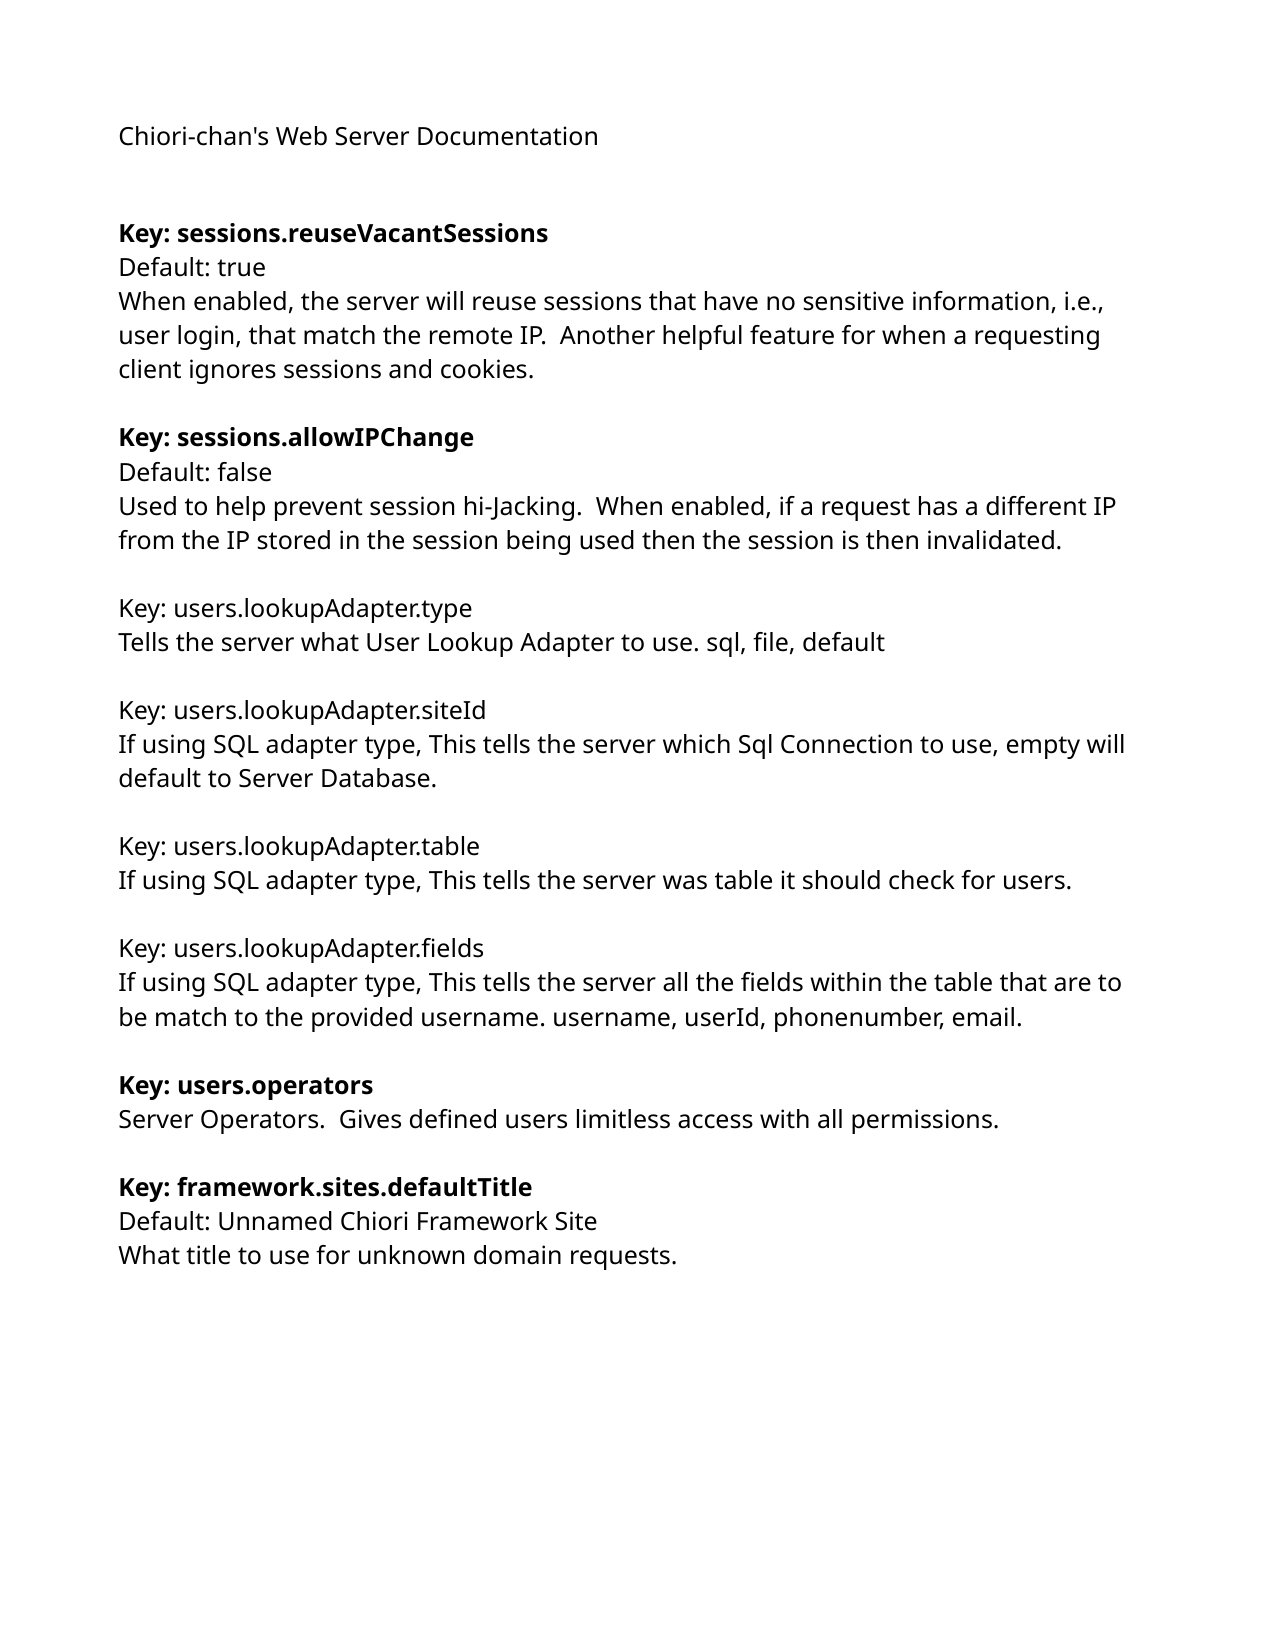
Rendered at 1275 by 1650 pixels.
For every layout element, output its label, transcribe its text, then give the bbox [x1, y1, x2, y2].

text Default: Unnamed Chiori Framework Site [118, 1203, 1157, 1238]
text What title to use for unknown domain requests. [118, 1238, 1157, 1272]
text Key: framework.sites.defaultTitle [118, 1169, 1157, 1203]
text Key: users.lookupAdapter.type [118, 590, 1157, 624]
text Key: users.lookupAdapter.siteId [118, 693, 1157, 727]
text Used to help prevent session hi-Jacking. When enabled, if a request has a different IP from the IP stored in the session being used then the session is then invalidated. [118, 488, 1157, 556]
text Default: true [118, 250, 1157, 284]
text Tells the server what User Lookup Adapter to use. sql, file, default [118, 624, 1157, 658]
text Key: users.lookupAdapter.fields [118, 931, 1157, 965]
text Key: sessions.reuseVacantSessions [118, 216, 1157, 250]
text When enabled, the server will reuse sessions that have no sensitive information, i.e., user login, that match the remote IP. Another helpful feature for when a requesting client ignores sessions and cookies. [118, 284, 1157, 386]
text Key: users.lookupAdapter.table [118, 829, 1157, 863]
text If using SQL adapter type, This tells the server was table it should check for users. [118, 863, 1157, 897]
text If using SQL adapter type, This tells the server which Sql Connection to use, empty will default to Server Database. [118, 727, 1157, 795]
text Server Operators. Gives defined users limitless access with all permissions. [118, 1101, 1157, 1135]
text Key: sessions.allowIPChange [118, 420, 1157, 454]
text Key: users.operators [118, 1067, 1157, 1101]
text Default: false [118, 454, 1157, 488]
text If using SQL adapter type, This tells the server all the fields within the table that are to be match to the provided username. username, userId, phonenumber, email. [118, 965, 1157, 1033]
